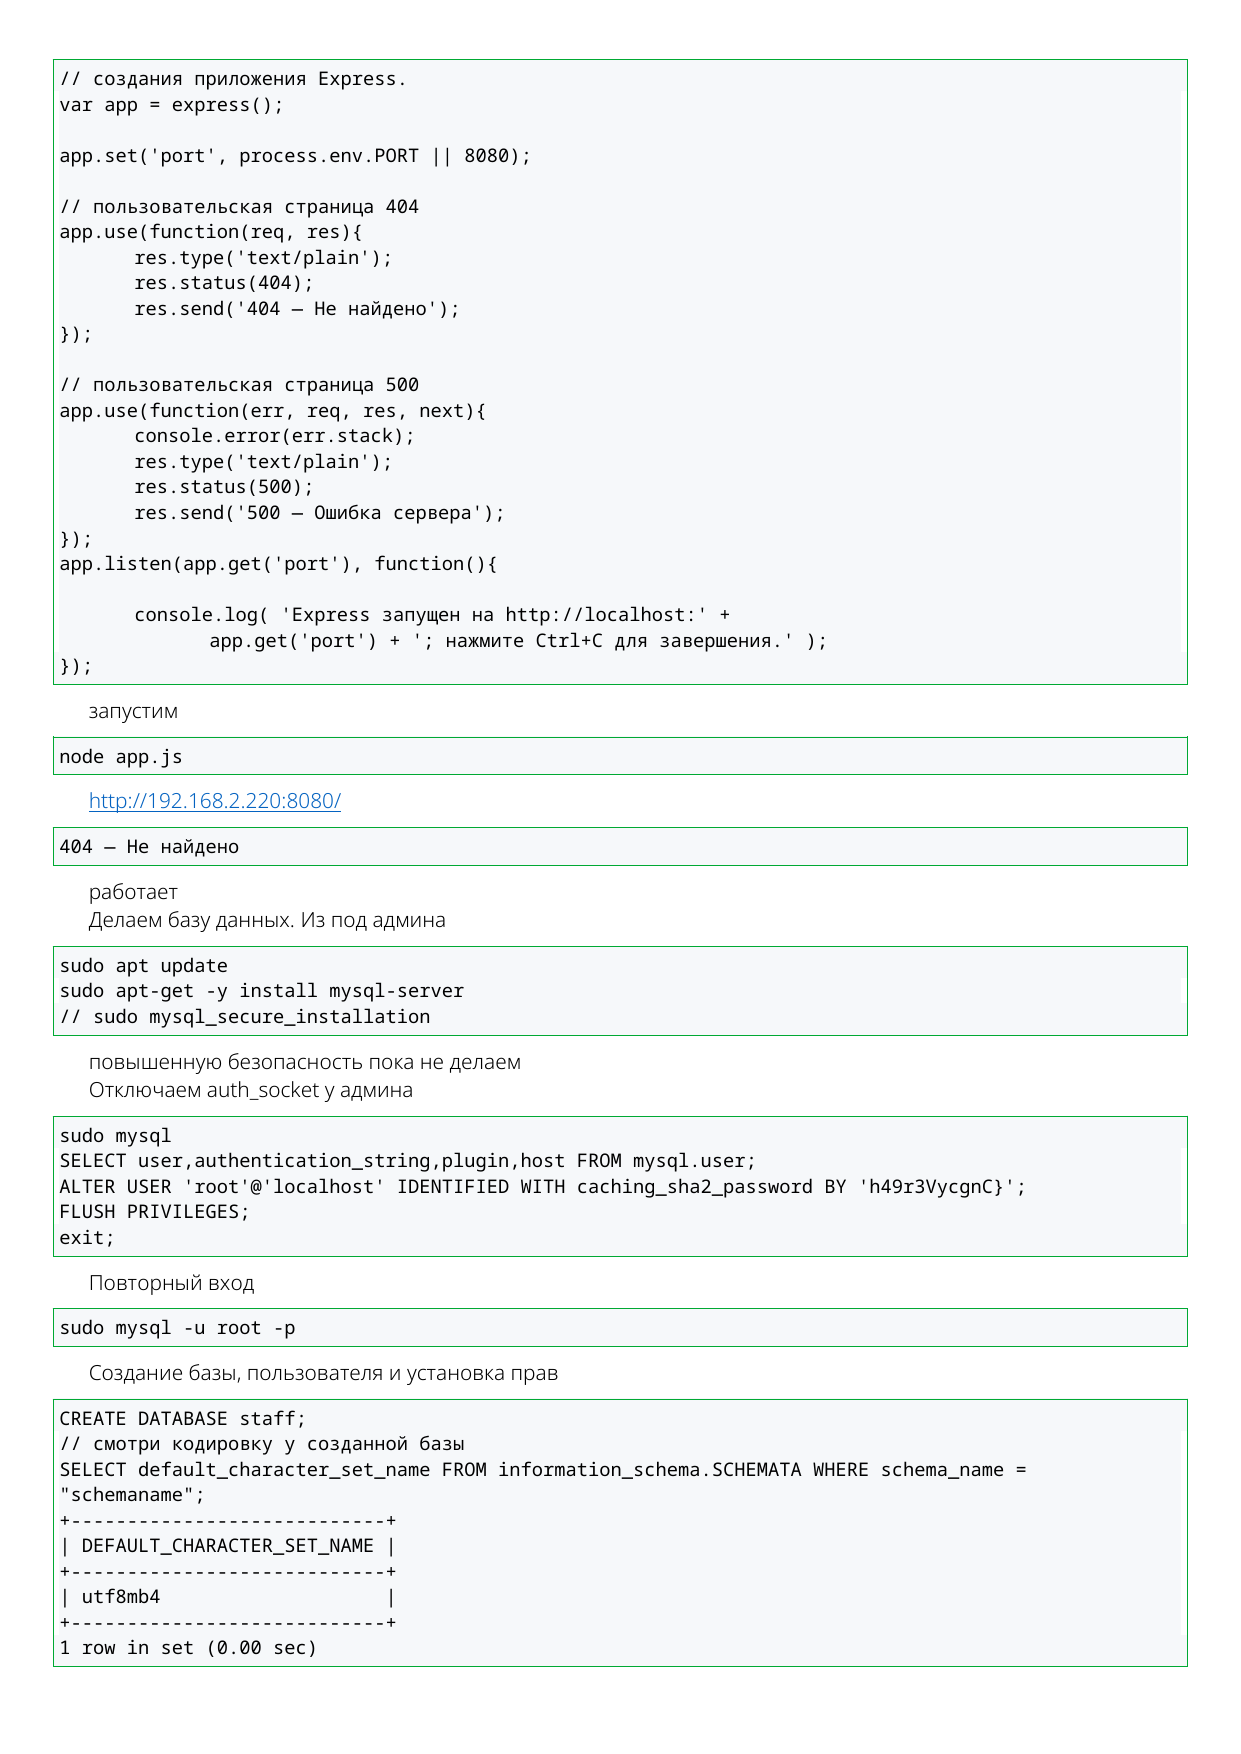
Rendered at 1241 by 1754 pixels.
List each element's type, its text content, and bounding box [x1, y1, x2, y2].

text 404 — Не найдено [54, 828, 1187, 865]
text // пользовательская страница 404 [59, 193, 1181, 219]
text // смотри кодировку у созданной базы [59, 1431, 1181, 1456]
text // sudo mysql_secure_installation [54, 997, 1187, 1035]
text FLUSH PRIVILEGES; [59, 1199, 1181, 1218]
text | DEFAULT_CHARACTER_SET_NAME | [59, 1533, 1181, 1558]
text ALTER USER 'root'@'localhost' IDENTIFIED WITH caching_sha2_password BY 'h49r3VycgnC}'; [59, 1173, 1181, 1199]
text console.error(err.stack); [59, 423, 1181, 448]
text +----------------------------+ [59, 1558, 1181, 1584]
text res.status(404); [59, 270, 1181, 295]
text var app = express(); [59, 91, 1181, 117]
text app.use(function(err, req, res, next){ [59, 397, 1181, 423]
text app.listen(app.get('port'), function(){ [59, 550, 1181, 576]
text SELECT default_character_set_name FROM information_schema.SCHEMATA WHERE schema_name = "schemaname"; [59, 1456, 1181, 1507]
text // создания приложения Express. [54, 60, 1187, 91]
text 1 row in set (0.00 sec) [54, 1628, 1187, 1666]
text app.get('port') + '; нажмите Ctrl+C для завершения.' ); [59, 627, 1181, 646]
text sudo mysql [54, 1117, 1187, 1148]
text res.type('text/plain'); [59, 448, 1181, 474]
text exit; [54, 1218, 1187, 1256]
text работает [59, 877, 1181, 906]
text sudo apt update [54, 947, 1187, 978]
text res.send('404 — Не найдено'); [59, 295, 1181, 321]
text sudo mysql -u root -p [54, 1309, 1187, 1346]
text }); [54, 646, 1187, 684]
text Делаем базу данных. Из под админа [59, 906, 1181, 934]
text app.use(function(req, res){ [59, 219, 1181, 244]
text запустим [59, 696, 1181, 725]
text | utf8mb4 | [59, 1584, 1181, 1609]
text http://192.168.2.220:8080/ [59, 787, 1181, 815]
text }); [59, 525, 1181, 550]
text res.status(500); [59, 474, 1181, 499]
text Повторный вход [59, 1268, 1181, 1296]
text SELECT user,authentication_string,plugin,host FROM mysql.user; [59, 1148, 1181, 1173]
text Создание базы, пользователя и установка прав [59, 1358, 1181, 1387]
text app.set('port', process.env.PORT || 8080); [59, 142, 1181, 168]
text res.send('500 — Ошибка сервера'); [59, 499, 1181, 525]
text Отключаем auth_socket у админа [59, 1075, 1181, 1104]
text node app.js [54, 738, 1187, 774]
text // пользовательская страница 500 [59, 372, 1181, 397]
text console.log( 'Express запущен на http://localhost:' + [59, 601, 1181, 627]
text +----------------------------+ [59, 1507, 1181, 1533]
text }); [59, 321, 1181, 346]
text +----------------------------+ [59, 1609, 1181, 1628]
text res.type('text/plain'); [59, 244, 1181, 270]
text повышенную безопасность пока не делаем [59, 1047, 1181, 1075]
text sudo apt-get -y install mysql-server [59, 978, 1181, 997]
text CREATE DATABASE staff; [54, 1400, 1187, 1431]
